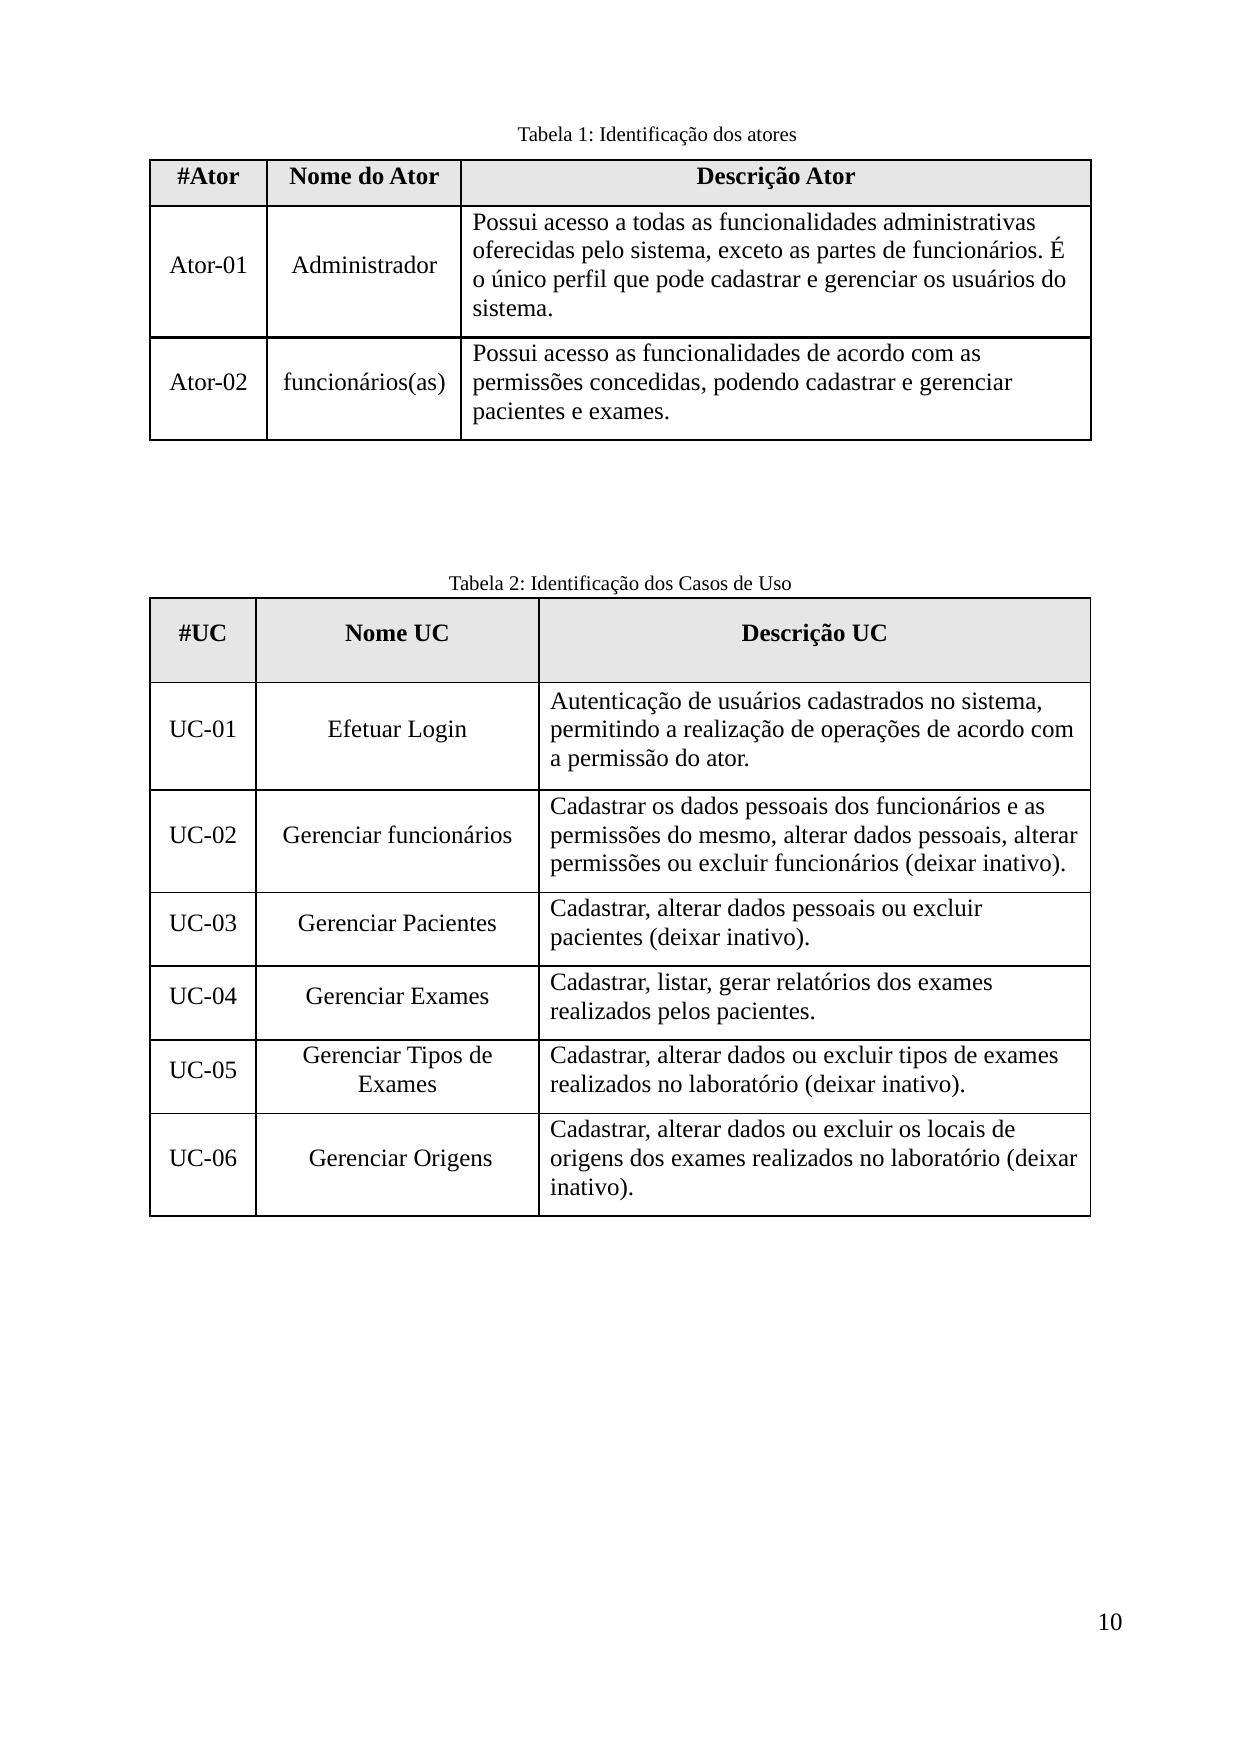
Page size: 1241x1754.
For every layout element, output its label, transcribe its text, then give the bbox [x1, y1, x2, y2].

table_cell UC-05 [151, 1041, 255, 1113]
table_cell Gerenciar Exames [257, 967, 538, 1039]
table_cell Gerenciar funcionários [257, 791, 538, 892]
table_cell UC-06 [151, 1114, 255, 1215]
table_header #UC [151, 599, 255, 682]
table_cell Possui acesso a todas as funcionalidades administrativas oferecidas pelo sistema, exceto as partes de funcionários. É o único perfil que pode cadastrar e gerenciar os usuários do sistema. [462, 207, 1090, 336]
table_cell UC-01 [151, 683, 255, 789]
table_cell Gerenciar Tipos de Exames [257, 1041, 538, 1113]
table_cell UC-03 [151, 893, 255, 965]
text Tabela 2: Identificação dos Casos de Uso [118, 571, 1122, 595]
table_cell Ator-01 [151, 207, 266, 336]
table_cell Autenticação de usuários cadastrados no sistema, permitindo a realização de operações de acordo com a permissão do ator. [540, 683, 1090, 789]
table_cell Cadastrar, alterar dados ou excluir os locais de origens dos exames realizados no laboratório (deixar inativo). [540, 1114, 1090, 1215]
table_cell Cadastrar, alterar dados pessoais ou excluir pacientes (deixar inativo). [540, 893, 1090, 965]
table_cell Gerenciar Pacientes [257, 893, 538, 965]
table_cell Gerenciar Origens [257, 1114, 538, 1215]
table_header Descrição Ator [462, 161, 1090, 205]
table_cell Cadastrar, listar, gerar relatórios dos exames realizados pelos pacientes. [540, 967, 1090, 1039]
table_cell Efetuar Login [257, 683, 538, 789]
table_header Nome do Ator [268, 161, 460, 205]
table_cell Possui acesso as funcionalidades de acordo com as permissões concedidas, podendo cadastrar e gerenciar pacientes e exames. [462, 339, 1090, 439]
table_cell UC-04 [151, 967, 255, 1039]
table_cell Administrador [268, 207, 460, 336]
table_header Nome UC [257, 599, 538, 682]
table_cell UC-02 [151, 791, 255, 892]
table_cell Cadastrar os dados pessoais dos funcionários e as permissões do mesmo, alterar dados pessoais, alterar permissões ou excluir funcionários (deixar inativo). [540, 791, 1090, 892]
table_header #Ator [151, 161, 266, 205]
table_cell Ator-02 [151, 339, 266, 439]
table_cell funcionários(as) [268, 339, 460, 439]
table_cell Cadastrar, alterar dados ou excluir tipos de exames realizados no laboratório (deixar inativo). [540, 1041, 1090, 1113]
table_header Descrição UC [540, 599, 1090, 682]
text Tabela 1: Identificação dos atores [118, 118, 1122, 147]
